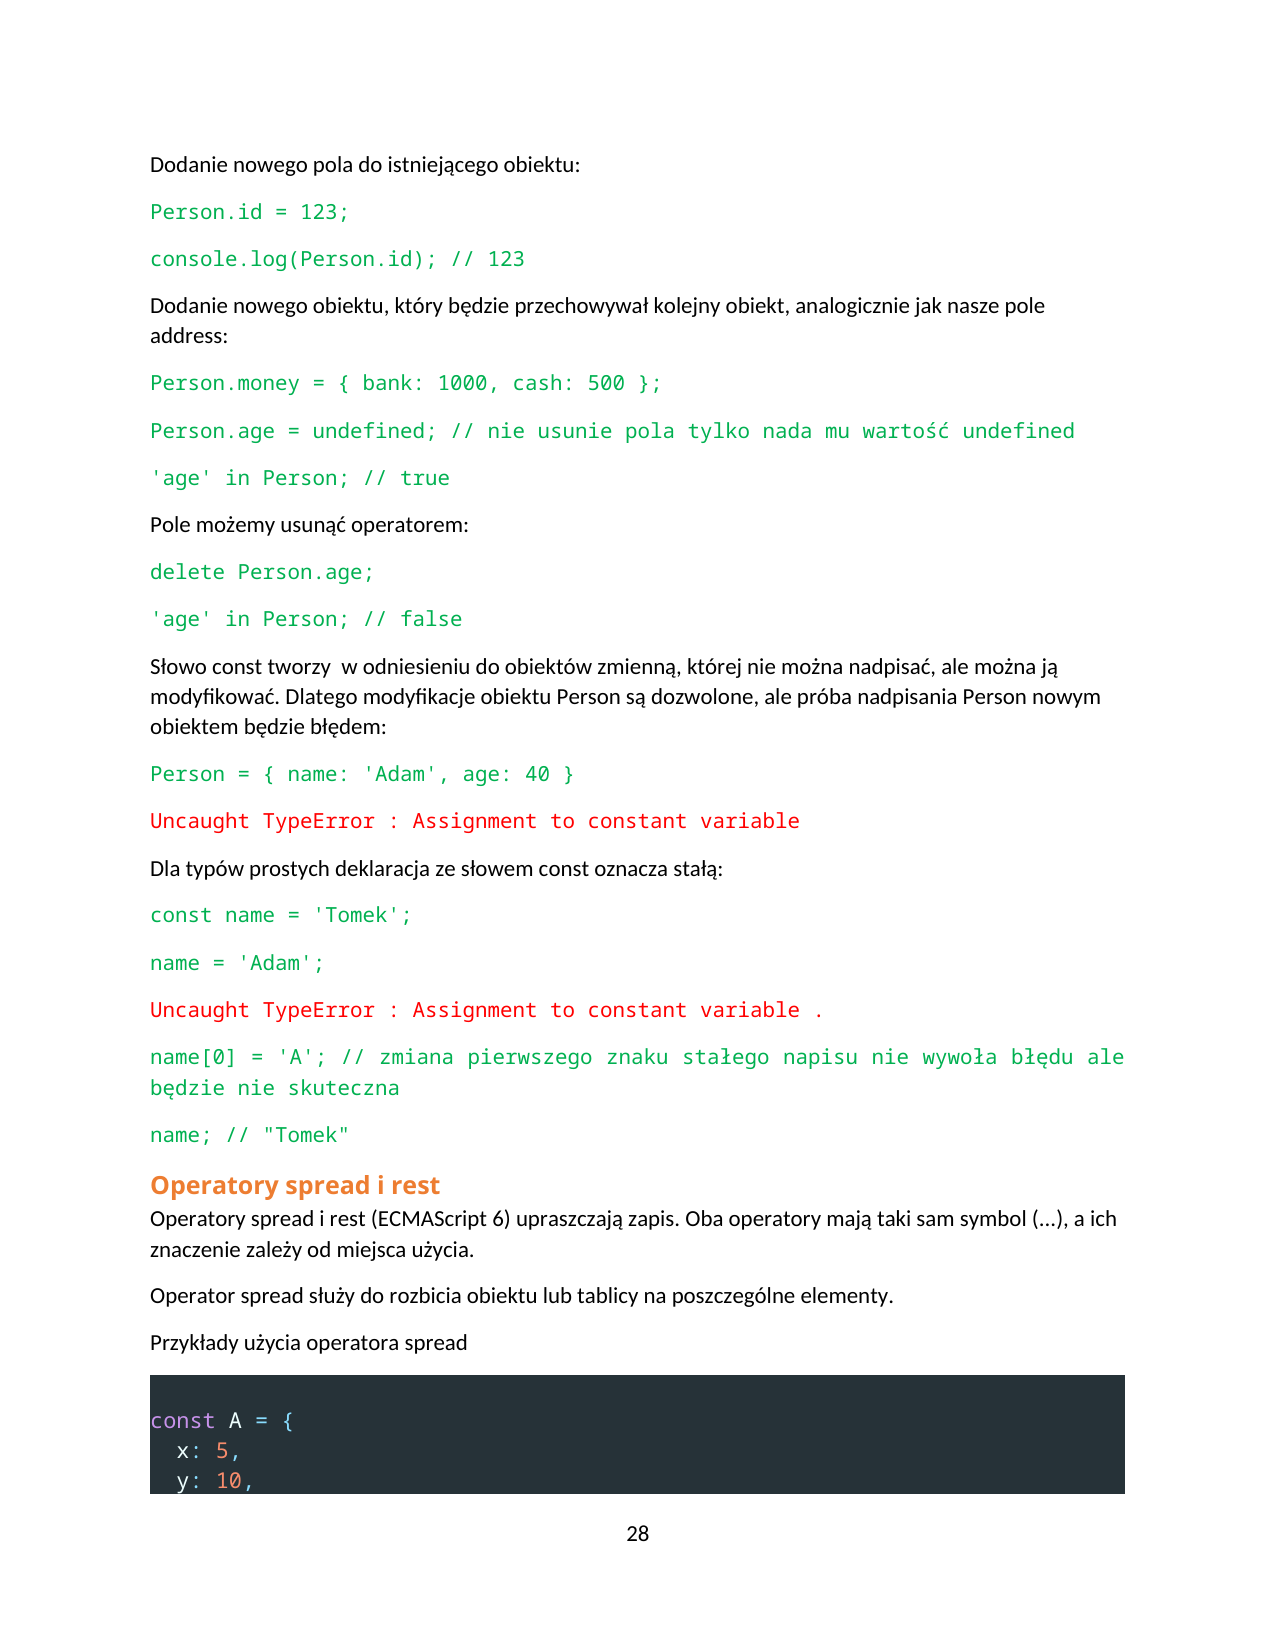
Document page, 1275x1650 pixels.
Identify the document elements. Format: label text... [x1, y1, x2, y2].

text Słowo const tworzy w odniesieniu do obiektów zmienną, której nie można nadpisać, ale można ją modyfikować. Dlatego modyfikacje obiektu Person są dozwolone, ale próba nadpisania Person nowym obiektem będzie błędem: [150, 652, 1125, 740]
text Przykłady użycia operatora spread [150, 1328, 1125, 1356]
text Dodanie nowego obiektu, który będzie przechowywał kolejny obiekt, analogicznie jak nasze pole address: [150, 291, 1125, 350]
text x: 5, [150, 1435, 1125, 1465]
text delete Person.age; [150, 557, 1125, 586]
text Dodanie nowego pola do istniejącego obiektu: [150, 150, 1125, 178]
text Operator spread służy do rozbicia obiektu lub tablicy na poszczególne elementy. [150, 1282, 1125, 1309]
text Person.id = 123; [150, 197, 1125, 225]
text y: 10, [150, 1465, 1125, 1494]
text Person = { name: 'Adam', age: 40 } [150, 759, 1125, 788]
text Person.money = { bank: 1000, cash: 500 }; [150, 368, 1125, 397]
text const A = { [150, 1405, 1125, 1435]
text console.log(Person.id); // 123 [150, 244, 1125, 273]
text const name = 'Tomek'; [150, 901, 1125, 929]
text 'age' in Person; // false [150, 604, 1125, 633]
text Dla typów prostych deklaracja ze słowem const oznacza stałą: [150, 854, 1125, 882]
text Uncaught TypeError : Assignment to constant variable . [150, 995, 1125, 1024]
text Person.age = undefined; // nie usunie pola tylko nada mu wartość undefined [150, 416, 1125, 444]
text name = 'Adam'; [150, 948, 1125, 976]
text Operatory spread i rest [150, 1168, 1125, 1202]
text name; // "Tomek" [150, 1120, 1125, 1149]
text 'age' in Person; // true [150, 463, 1125, 492]
text name[0] = 'A'; // zmiana pierwszego znaku stałego napisu nie wywoła błędu ale będzie nie skuteczna [150, 1042, 1125, 1102]
text Uncaught TypeError : Assignment to constant variable [150, 806, 1125, 835]
text Pole możemy usunąć operatorem: [150, 510, 1125, 538]
text Operatory spread i rest (ECMAScript 6) upraszczają zapis. Oba operatory mają taki sam symbol (...), a ich znaczenie zależy od miejsca użycia. [150, 1204, 1125, 1263]
